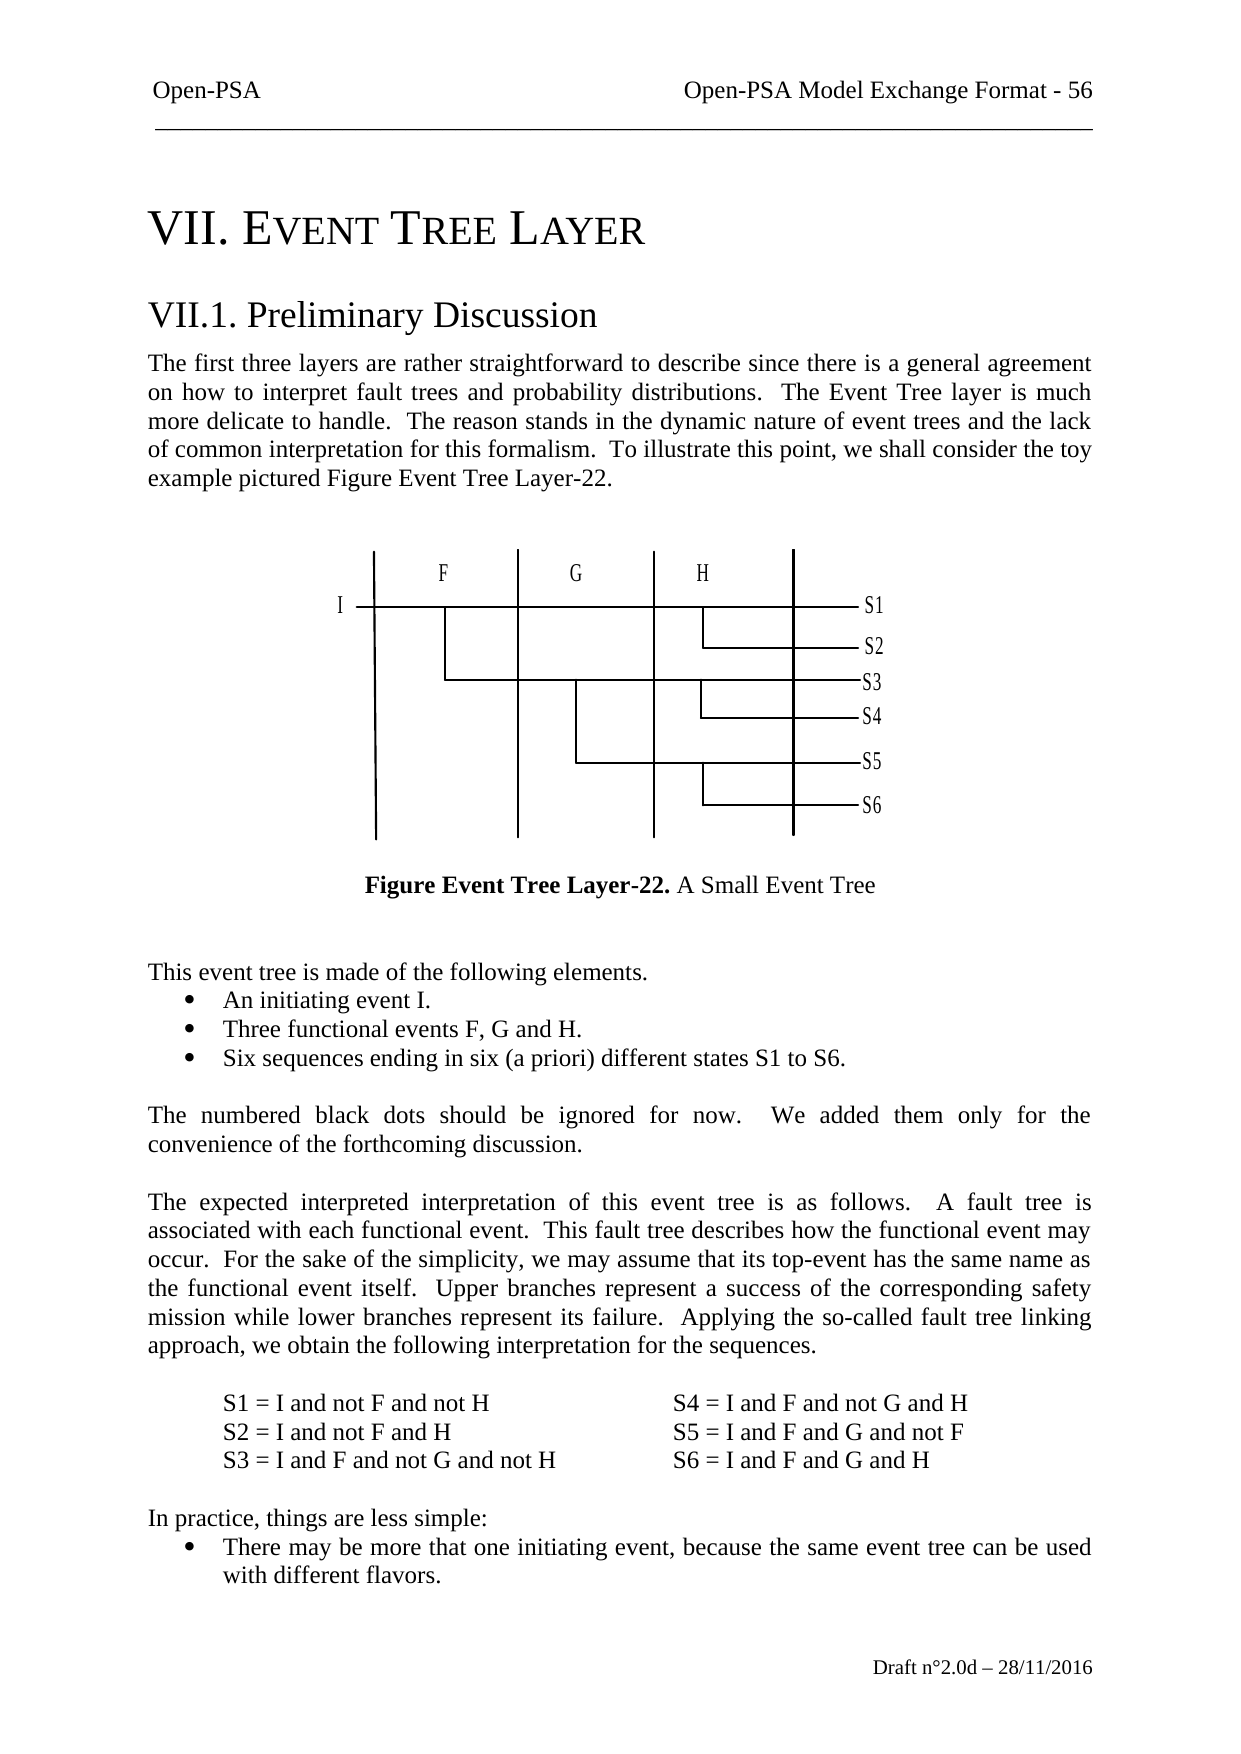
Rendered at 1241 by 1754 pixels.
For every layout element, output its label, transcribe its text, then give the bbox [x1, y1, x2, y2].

list An initiating event I. [185, 986, 1093, 1014]
text S1 = I and not F and not H S4 = I and F and not G and H [148, 1388, 1093, 1417]
subtitle Event Tree Layer [148, 198, 1093, 255]
text The numbered black dots should be ignored for now. We added them only for the convenience of the forthcoming discussion. [148, 1101, 1093, 1158]
text The expected interpreted interpretation of this event tree is as follows. A fault tree is associated with each functional event. This fault tree describes how the functional event may occur. For the sake of the simplicity, we may assume that its top-event has the same name as the functional event itself. Upper branches represent a success of the corresponding safety mission while lower branches represent its failure. Applying the so-called fault tree linking approach, we obtain the following interpretation for the sequences. [148, 1187, 1093, 1359]
text S2 = I and not F and H S5 = I and F and G and not F [148, 1417, 1093, 1446]
list There may be more that one initiating event, because the same event tree can be used with different flavors. [185, 1532, 1093, 1589]
text Figure Event Tree Layer‑22. A Small Event Tree [148, 871, 1093, 899]
list Three functional events F, G and H. [185, 1014, 1093, 1043]
subtitle Preliminary Discussion [148, 293, 1093, 336]
text The first three layers are rather straightforward to describe since there is a general agreement on how to interpret fault trees and probability distributions. The Event Tree layer is much more delicate to handle. The reason stands in the dynamic nature of event trees and the lack of common interpretation for this formalism. To illustrate this point, we shall consider the toy example pictured Figure Event Tree Layer-22. [148, 348, 1093, 492]
list Six sequences ending in six (a priori) different states S1 to S6. [185, 1043, 1093, 1072]
text In practice, things are less simple: [148, 1503, 1093, 1532]
text This event tree is made of the following elements. [148, 957, 1093, 986]
text S3 = I and F and not G and not H S6 = I and F and G and H [148, 1446, 1093, 1474]
